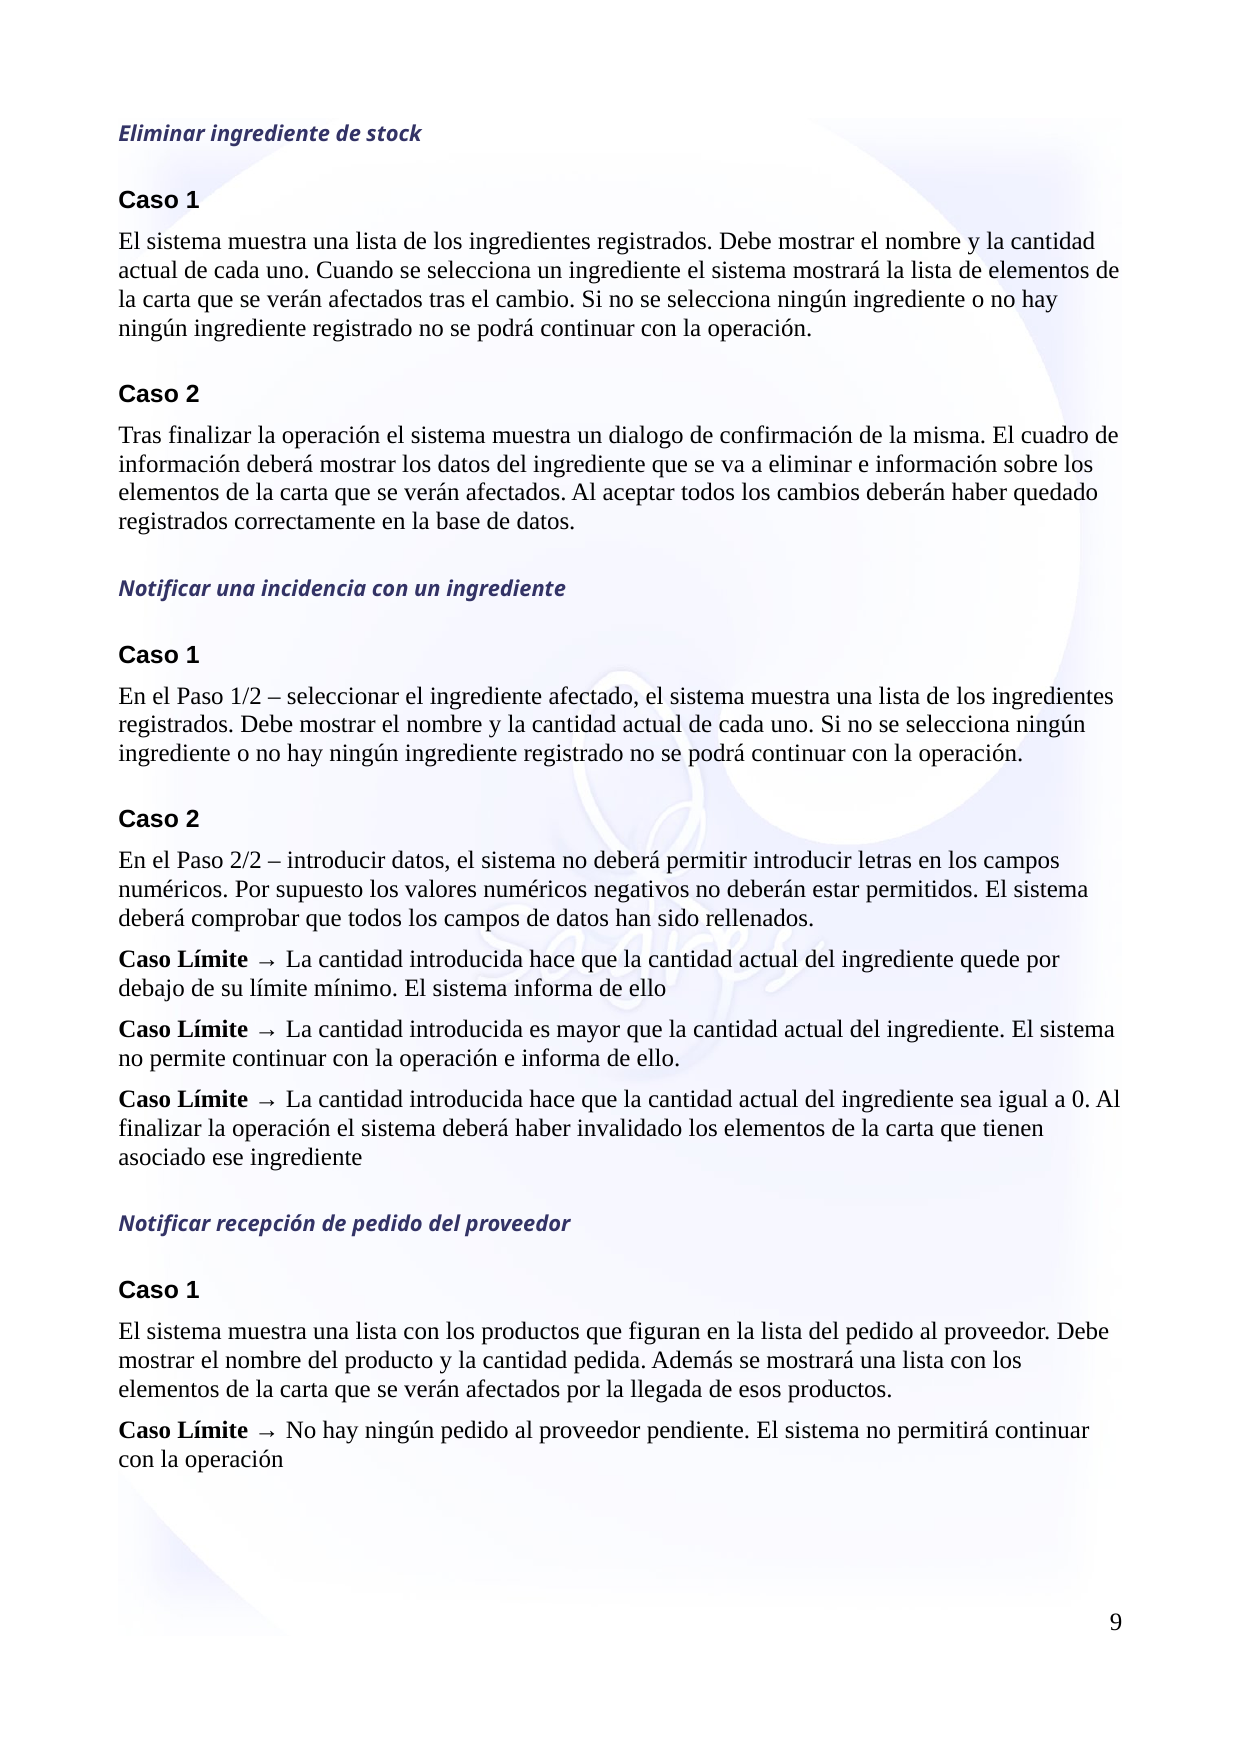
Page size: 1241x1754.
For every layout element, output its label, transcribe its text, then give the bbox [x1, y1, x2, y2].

picture [118, 833, 1122, 846]
picture [118, 1304, 1122, 1316]
text Caso Límite → La cantidad introducida hace que la cantidad actual del ingrediente sea igual a 0. Al finalizar la operación el sistema deberá haber invalidado los elementos de la carta que tienen asociado ese ingrediente [118, 1084, 1122, 1171]
picture [118, 1072, 1122, 1084]
picture [118, 341, 1122, 379]
text El sistema muestra una lista de los ingredientes registrados. Debe mostrar el nombre y la cantidad actual de cada uno. Cuando se selecciona un ingrediente el sistema mostrará la lista de elementos de la carta que se verán afectados tras el cambio. Si no se selecciona ningún ingrediente o no hay ningún ingrediente registrado no se podrá continuar con la operación. [118, 226, 1122, 341]
text El sistema muestra una lista con los productos que figuran en la lista del pedido al proveedor. Debe mostrar el nombre del producto y la cantidad pedida. Además se mostrará una lista con los elementos de la carta que se verán afectados por la llegada de esos productos. [118, 1316, 1122, 1403]
picture [118, 1473, 1122, 1636]
subtitle Caso 2 [118, 804, 1122, 833]
picture [118, 535, 1122, 572]
text Caso Límite → No hay ningún pedido al proveedor pendiente. El sistema no permitirá continuar con la operación [118, 1415, 1122, 1473]
picture [118, 1238, 1122, 1275]
picture [118, 767, 1122, 804]
text Tras finalizar la operación el sistema muestra un dialogo de confirmación de la misma. El cuadro de información deberá mostrar los datos del ingrediente que se va a eliminar e información sobre los elementos de la carta que se verán afectados. Al aceptar todos los cambios deberán haber quedado registrados correctamente en la base de datos. [118, 420, 1122, 535]
text Caso Límite → La cantidad introducida es mayor que la cantidad actual del ingrediente. El sistema no permite continuar con la operación e informa de ello. [118, 1014, 1122, 1072]
picture [118, 1403, 1122, 1415]
subtitle Caso 2 [118, 379, 1122, 407]
text Caso Límite → La cantidad introducida hace que la cantidad actual del ingrediente quede por debajo de su límite mínimo. El sistema informa de ello [118, 944, 1122, 1002]
picture [118, 148, 1122, 185]
text En el Paso 1/2 – seleccionar el ingrediente afectado, el sistema muestra una lista de los ingredientes registrados. Debe mostrar el nombre y la cantidad actual de cada uno. Si no se selecciona ningún ingrediente o no hay ningún ingrediente registrado no se podrá continuar con la operación. [118, 681, 1122, 767]
subtitle Caso 1 [118, 640, 1122, 668]
picture [118, 668, 1122, 681]
subtitle Notificar recepción de pedido del proveedor [118, 1208, 1122, 1238]
subtitle Caso 1 [118, 1275, 1122, 1304]
picture [118, 407, 1122, 420]
picture [118, 1171, 1122, 1208]
picture [118, 602, 1122, 640]
picture [118, 932, 1122, 944]
picture [118, 1002, 1122, 1014]
text En el Paso 2/2 – introducir datos, el sistema no deberá permitir introducir letras en los campos numéricos. Por supuesto los valores numéricos negativos no deberán estar permitidos. El sistema deberá comprobar que todos los campos de datos han sido rellenados. [118, 846, 1122, 932]
picture [118, 214, 1122, 226]
subtitle Notificar una incidencia con un ingrediente [118, 572, 1122, 602]
subtitle Caso 1 [118, 185, 1122, 214]
subtitle Eliminar ingrediente de stock [118, 118, 1122, 148]
